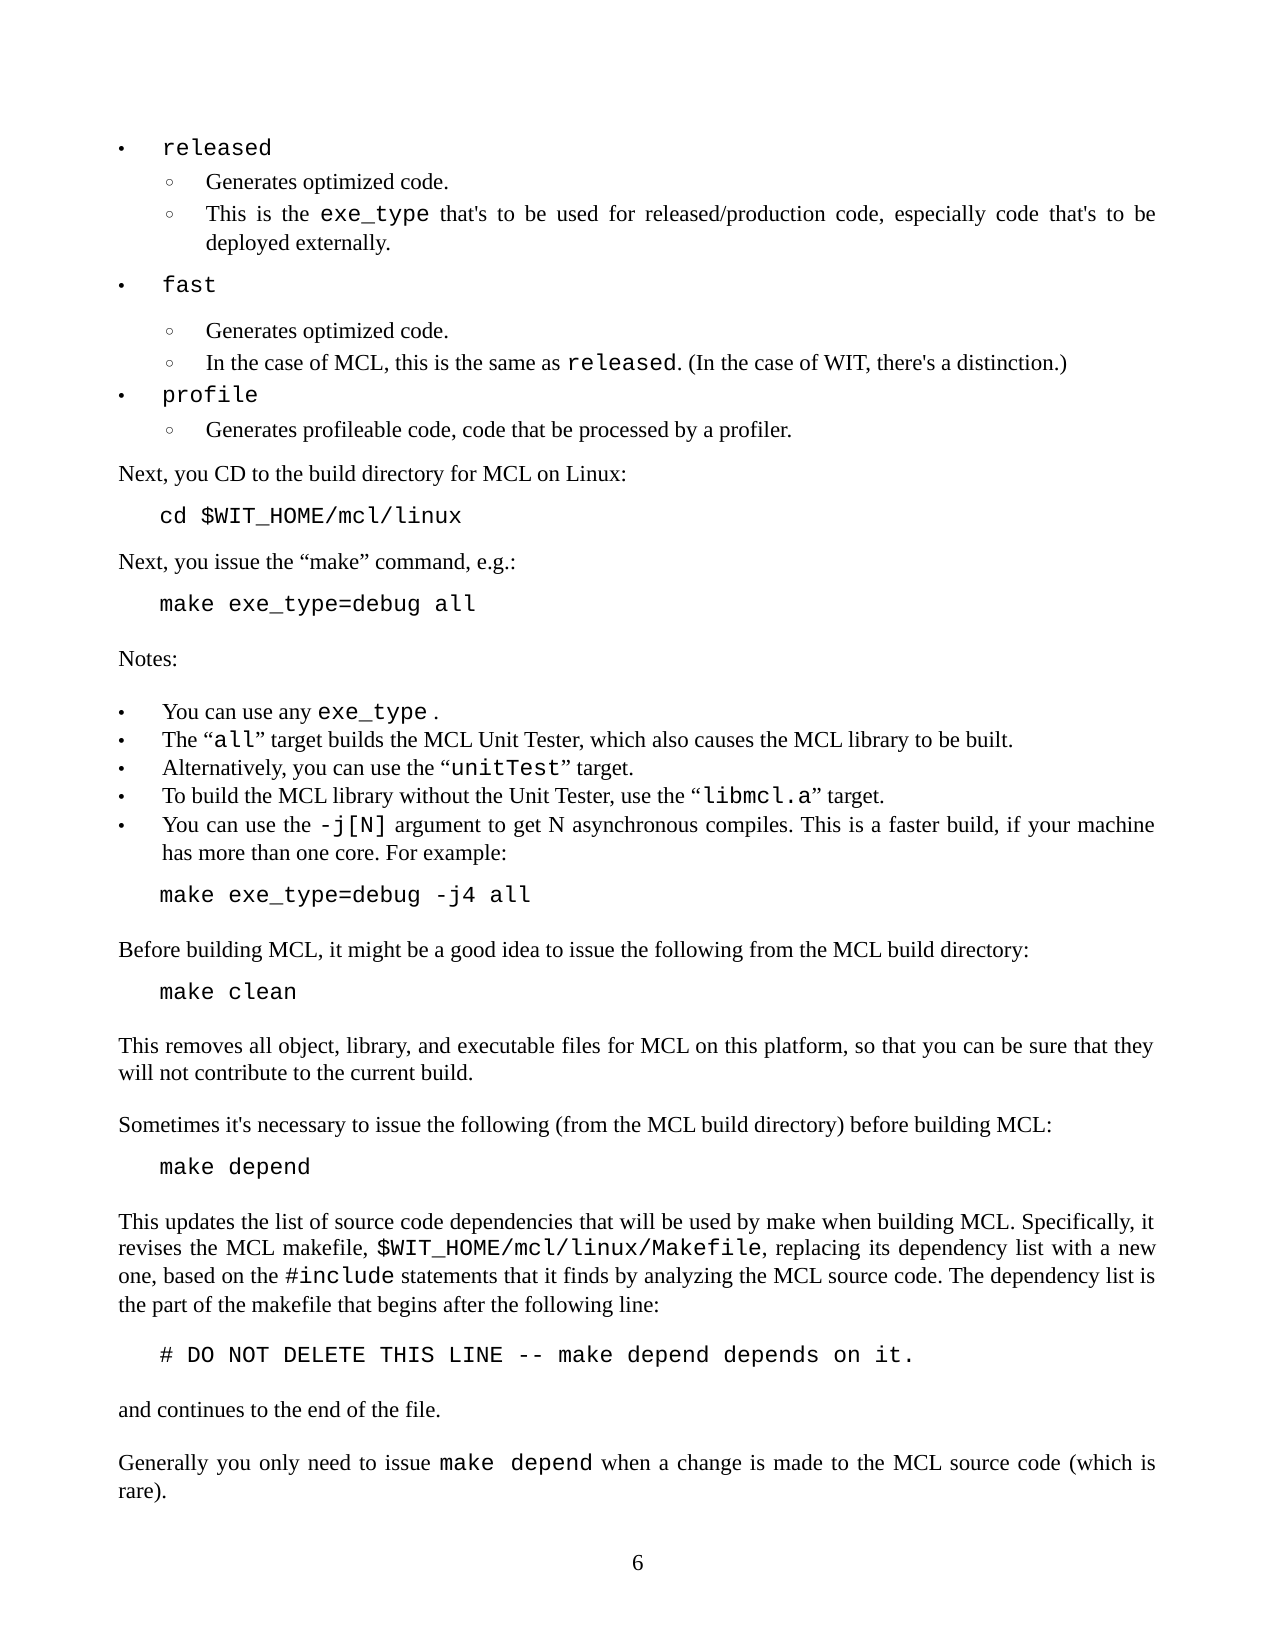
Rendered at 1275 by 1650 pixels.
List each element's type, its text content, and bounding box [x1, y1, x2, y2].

text cd $WIT_HOME/mcl/linux [118, 504, 1157, 530]
text and continues to the end of the file. [118, 1396, 1157, 1422]
list You can use any exe_type . [118, 698, 1157, 726]
list fast [118, 273, 1157, 299]
list The “all” target builds the MCL Unit Tester, which also causes the MCL library to be built. [118, 726, 1157, 754]
list Generates optimized code. [162, 168, 1157, 194]
text Notes: [118, 645, 1157, 671]
list This is the exe_type that's to be used for released/production code, especially code that's to be deployed externally. [162, 201, 1157, 255]
list Generates optimized code. [162, 317, 1157, 343]
text This updates the list of source code dependencies that will be used by make when building MCL. Specifically, it revises the MCL makefile, $WIT_HOME/mcl/linux/Makefile, replacing its dependency list with a new one, based on the #include statements that it finds by analyzing the MCL source code. The dependency list is the part of the makefile that begins after the following line: [118, 1208, 1157, 1317]
text Next, you issue the “make” command, e.g.: [118, 548, 1157, 575]
list released [118, 136, 1157, 162]
list You can use the -j[N] argument to get N asynchronous compiles. This is a faster build, if your machine has more than one core. For example: [118, 811, 1157, 865]
text Sometimes it's necessary to issue the following (from the MCL build directory) before building MCL: [118, 1111, 1157, 1138]
text make depend [118, 1156, 1157, 1182]
list Alternatively, you can use the “unitTest” target. [118, 754, 1157, 782]
text Generally you only need to issue make depend when a change is made to the MCL source code (which is rare). [118, 1448, 1157, 1503]
text make exe_type=debug -j4 all [118, 883, 1157, 909]
list profile [118, 384, 1157, 410]
list In the case of MCL, this is the same as released. (In the case of WIT, there's a distinction.) [162, 349, 1157, 378]
list To build the MCL library without the Unit Tester, use the “libmcl.a” target. [118, 782, 1157, 811]
text # DO NOT DELETE THIS LINE -- make depend depends on it. [118, 1343, 1157, 1369]
text make exe_type=debug all [118, 593, 1157, 619]
text Before building MCL, it might be a good idea to issue the following from the MCL build directory: [118, 936, 1157, 962]
list Generates profileable code, code that be processed by a profiler. [162, 416, 1157, 442]
text Next, you CD to the build directory for MCL on Linux: [118, 460, 1157, 486]
text make clean [118, 980, 1157, 1006]
text This removes all object, library, and executable files for MCL on this platform, so that you can be sure that they will not contribute to the current build. [118, 1032, 1157, 1085]
